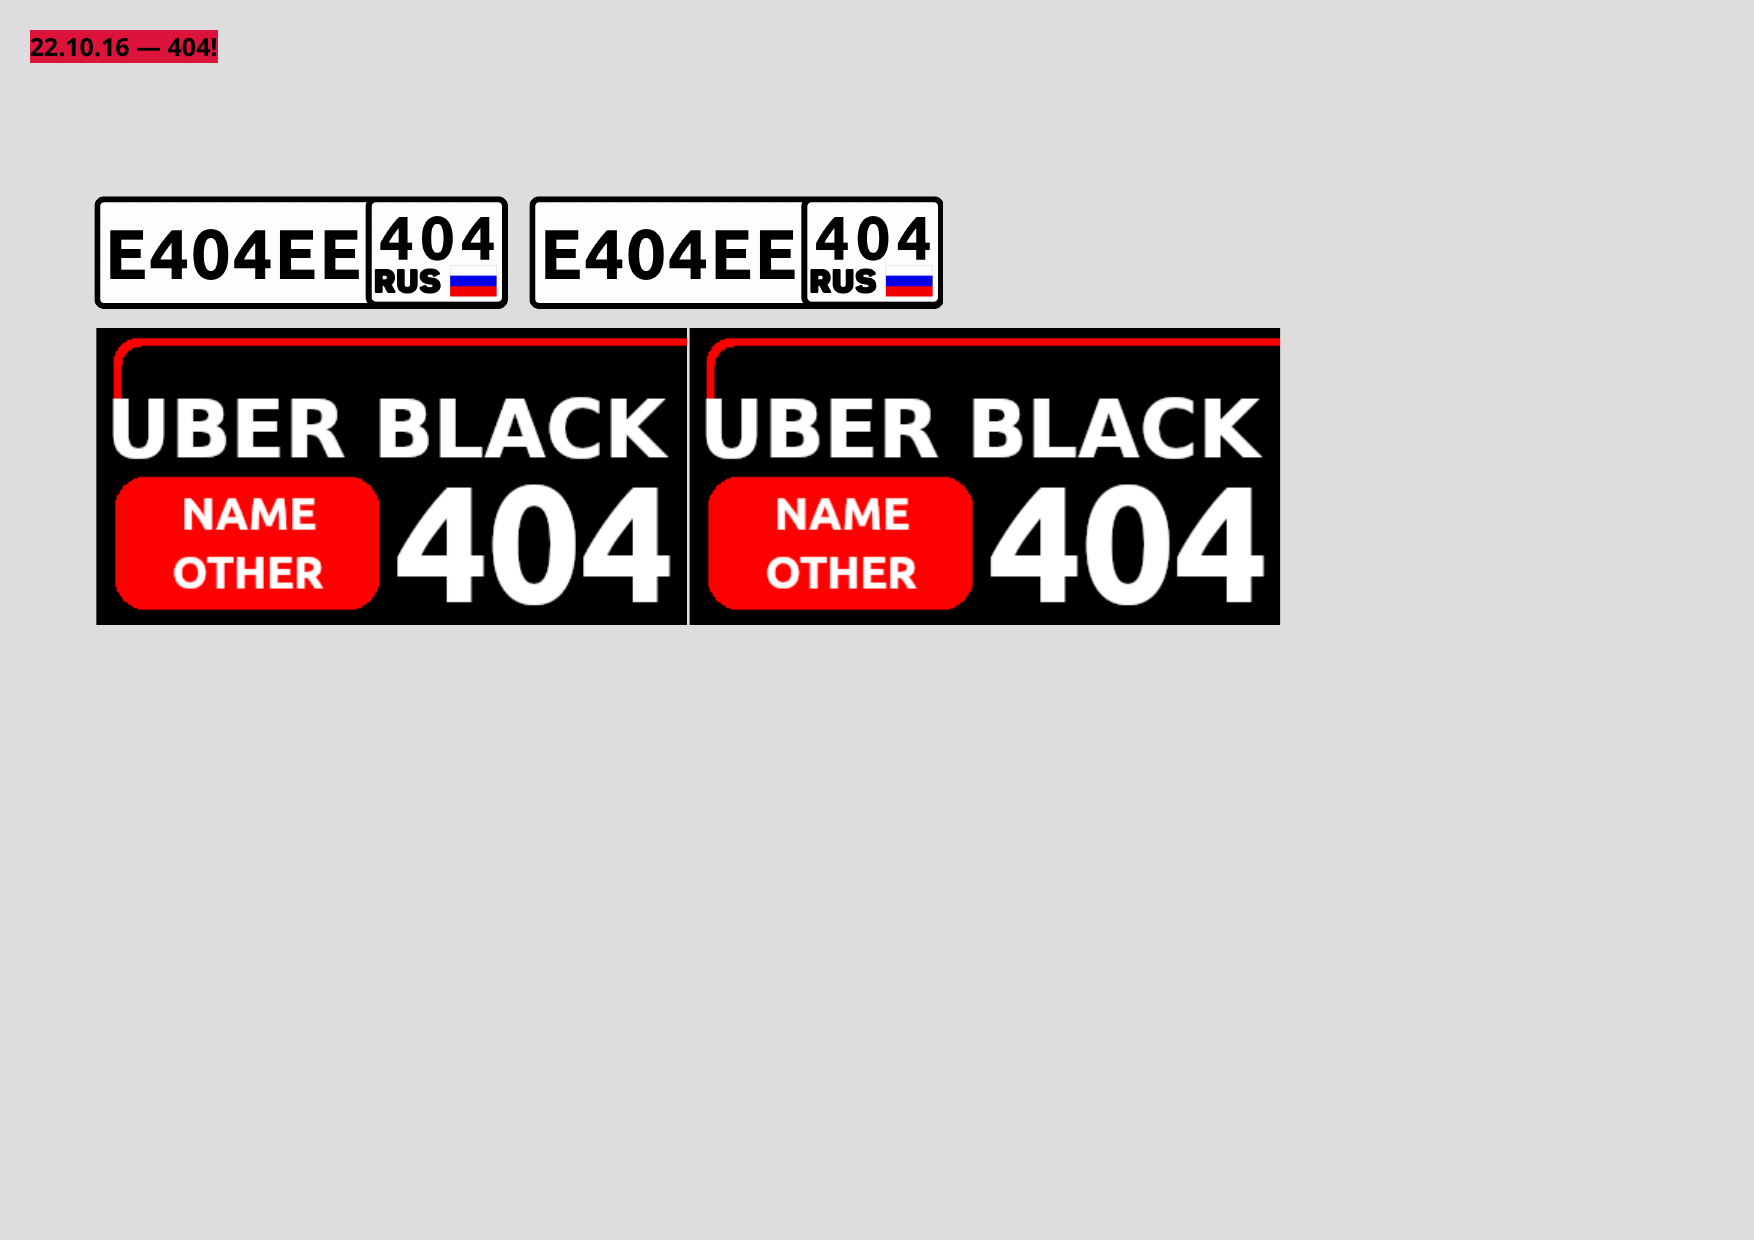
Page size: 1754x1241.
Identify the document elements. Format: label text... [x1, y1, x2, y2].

picture [689, 328, 1280, 625]
picture [96, 328, 687, 625]
text 22.10.16 — 404! [29, 29, 1724, 63]
picture [94, 131, 508, 309]
picture [529, 131, 943, 309]
